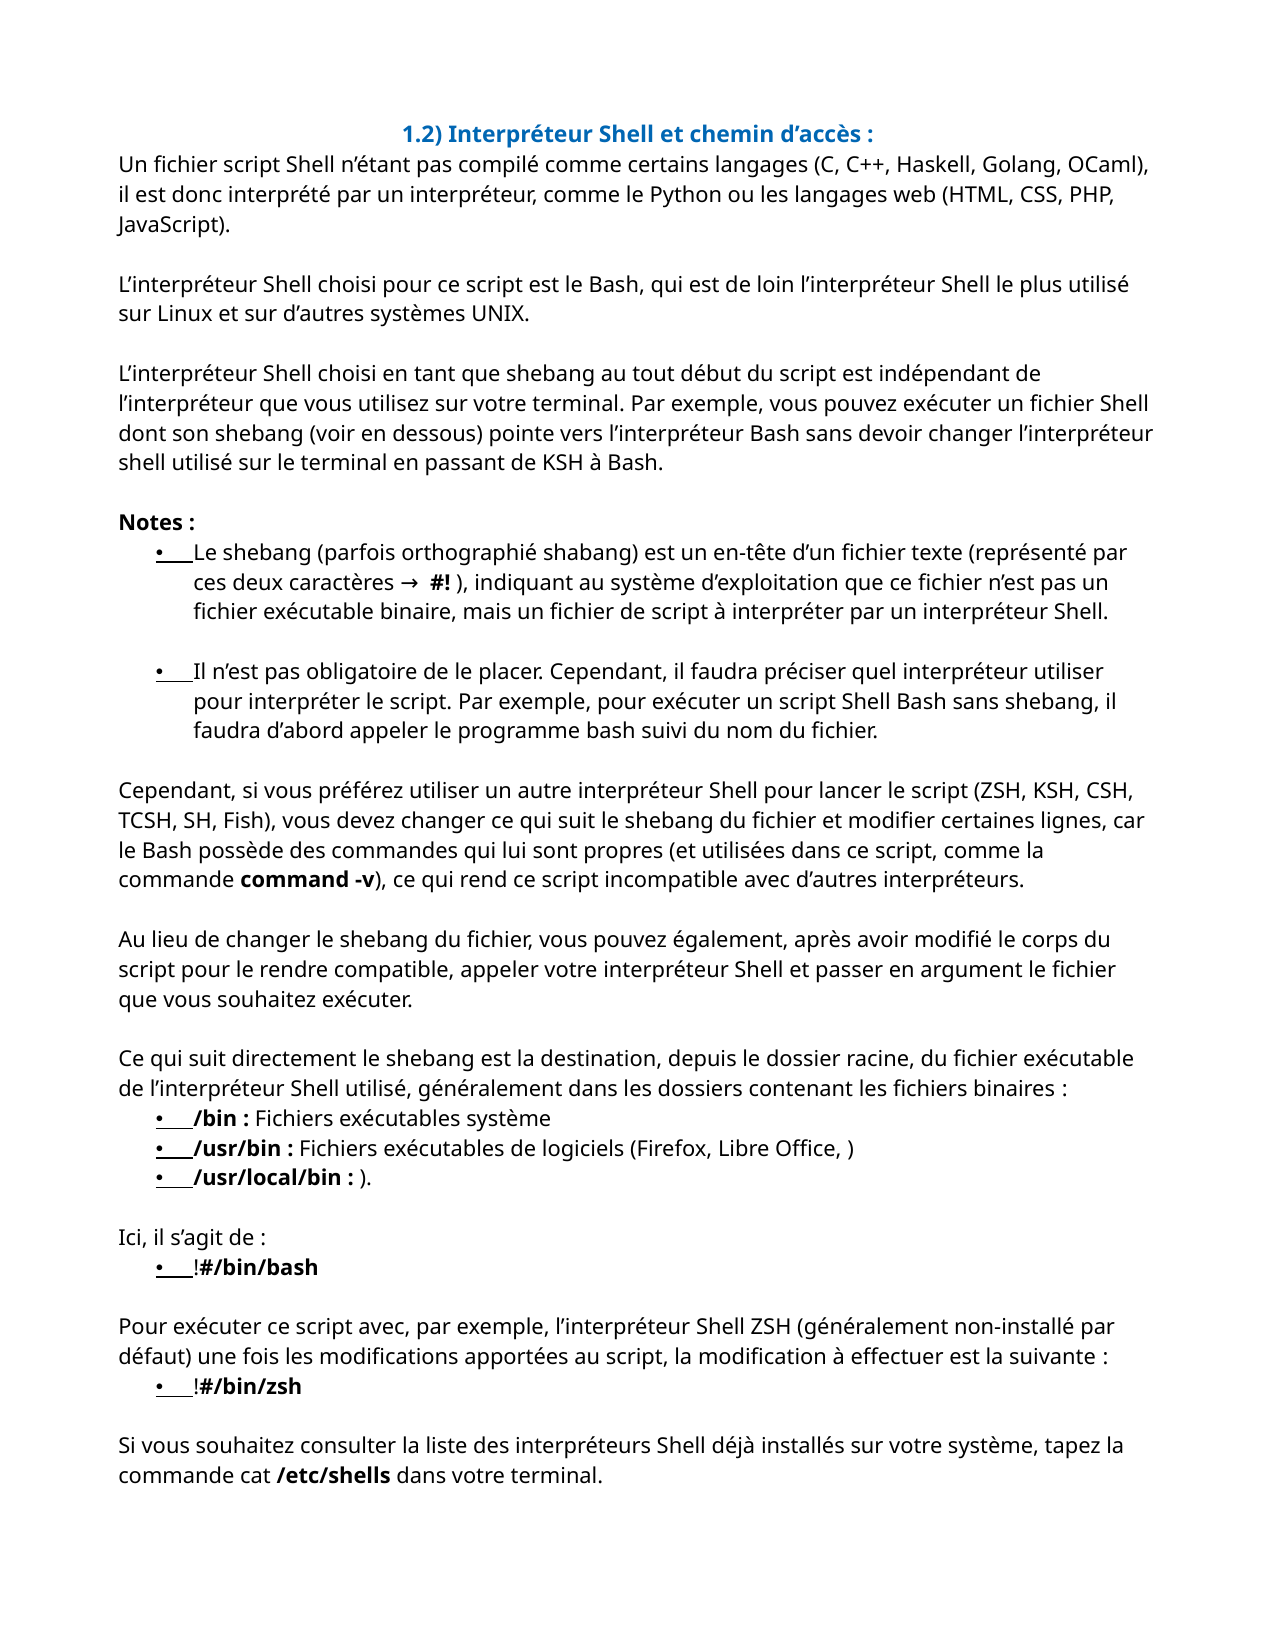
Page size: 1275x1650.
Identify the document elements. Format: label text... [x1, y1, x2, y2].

list /bin : Fichiers exécutables système [156, 1103, 1157, 1132]
list Il n’est pas obligatoire de le placer. Cependant, il faudra préciser quel interpréteur utiliser pour interpréter le script. Par exemple, pour exécuter un script Shell Bash sans shebang, il faudra d’abord appeler le programme bash suivi du nom du fichier. [156, 656, 1157, 745]
list !#/bin/zsh [156, 1371, 1157, 1401]
text Un fichier script Shell n’étant pas compilé comme certains langages (C, C++, Haskell, Golang, OCaml), il est donc interprété par un interpréteur, comme le Python ou les langages web (HTML, CSS, PHP, JavaScript). [118, 149, 1157, 239]
text 1.2) Interpréteur Shell et chemin d’accès : [118, 118, 1157, 149]
list /usr/bin : Fichiers exécutables de logiciels (Firefox, Libre Office, ) [156, 1132, 1157, 1162]
text Pour exécuter ce script avec, par exemple, l’interpréteur Shell ZSH (généralement non-installé par défaut) une fois les modifications apportées au script, la modification à effectuer est la suivante : [118, 1311, 1157, 1371]
text Ici, il s’agit de : [118, 1222, 1157, 1252]
list Le shebang (parfois orthographié shabang) est un en-tête d’un fichier texte (représenté par ces deux caractères → #! ), indiquant au système d’exploitation que ce fichier n’est pas un fichier exécutable binaire, mais un fichier de script à interpréter par un interpréteur Shell. [156, 537, 1157, 626]
text Au lieu de changer le shebang du fichier, vous pouvez également, après avoir modifié le corps du script pour le rendre compatible, appeler votre interpréteur Shell et passer en argument le fichier que vous souhaitez exécuter. [118, 924, 1157, 1013]
text L’interpréteur Shell choisi en tant que shebang au tout début du script est indépendant de l’interpréteur que vous utilisez sur votre terminal. Par exemple, vous pouvez exécuter un fichier Shell dont son shebang (voir en dessous) pointe vers l’interpréteur Bash sans devoir changer l’interpréteur shell utilisé sur le terminal en passant de KSH à Bash. [118, 358, 1157, 477]
list !#/bin/bash [156, 1252, 1157, 1281]
text L’interpréteur Shell choisi pour ce script est le Bash, qui est de loin l’interpréteur Shell le plus utilisé sur Linux et sur d’autres systèmes UNIX. [118, 268, 1157, 328]
text Si vous souhaitez consulter la liste des interpréteurs Shell déjà installés sur votre système, tapez la commande cat /etc/shells dans votre terminal. [118, 1430, 1157, 1490]
text Ce qui suit directement le shebang est la destination, depuis le dossier racine, du fichier exécutable de l’interpréteur Shell utilisé, généralement dans les dossiers contenant les fichiers binaires : [118, 1043, 1157, 1103]
list /usr/local/bin : ). [156, 1162, 1157, 1192]
text Cependant, si vous préférez utiliser un autre interpréteur Shell pour lancer le script (ZSH, KSH, CSH, TCSH, SH, Fish), vous devez changer ce qui suit le shebang du fichier et modifier certaines lignes, car le Bash possède des commandes qui lui sont propres (et utilisées dans ce script, comme la commande command -v), ce qui rend ce script incompatible avec d’autres interpréteurs. [118, 775, 1157, 894]
text Notes : [118, 507, 1157, 537]
